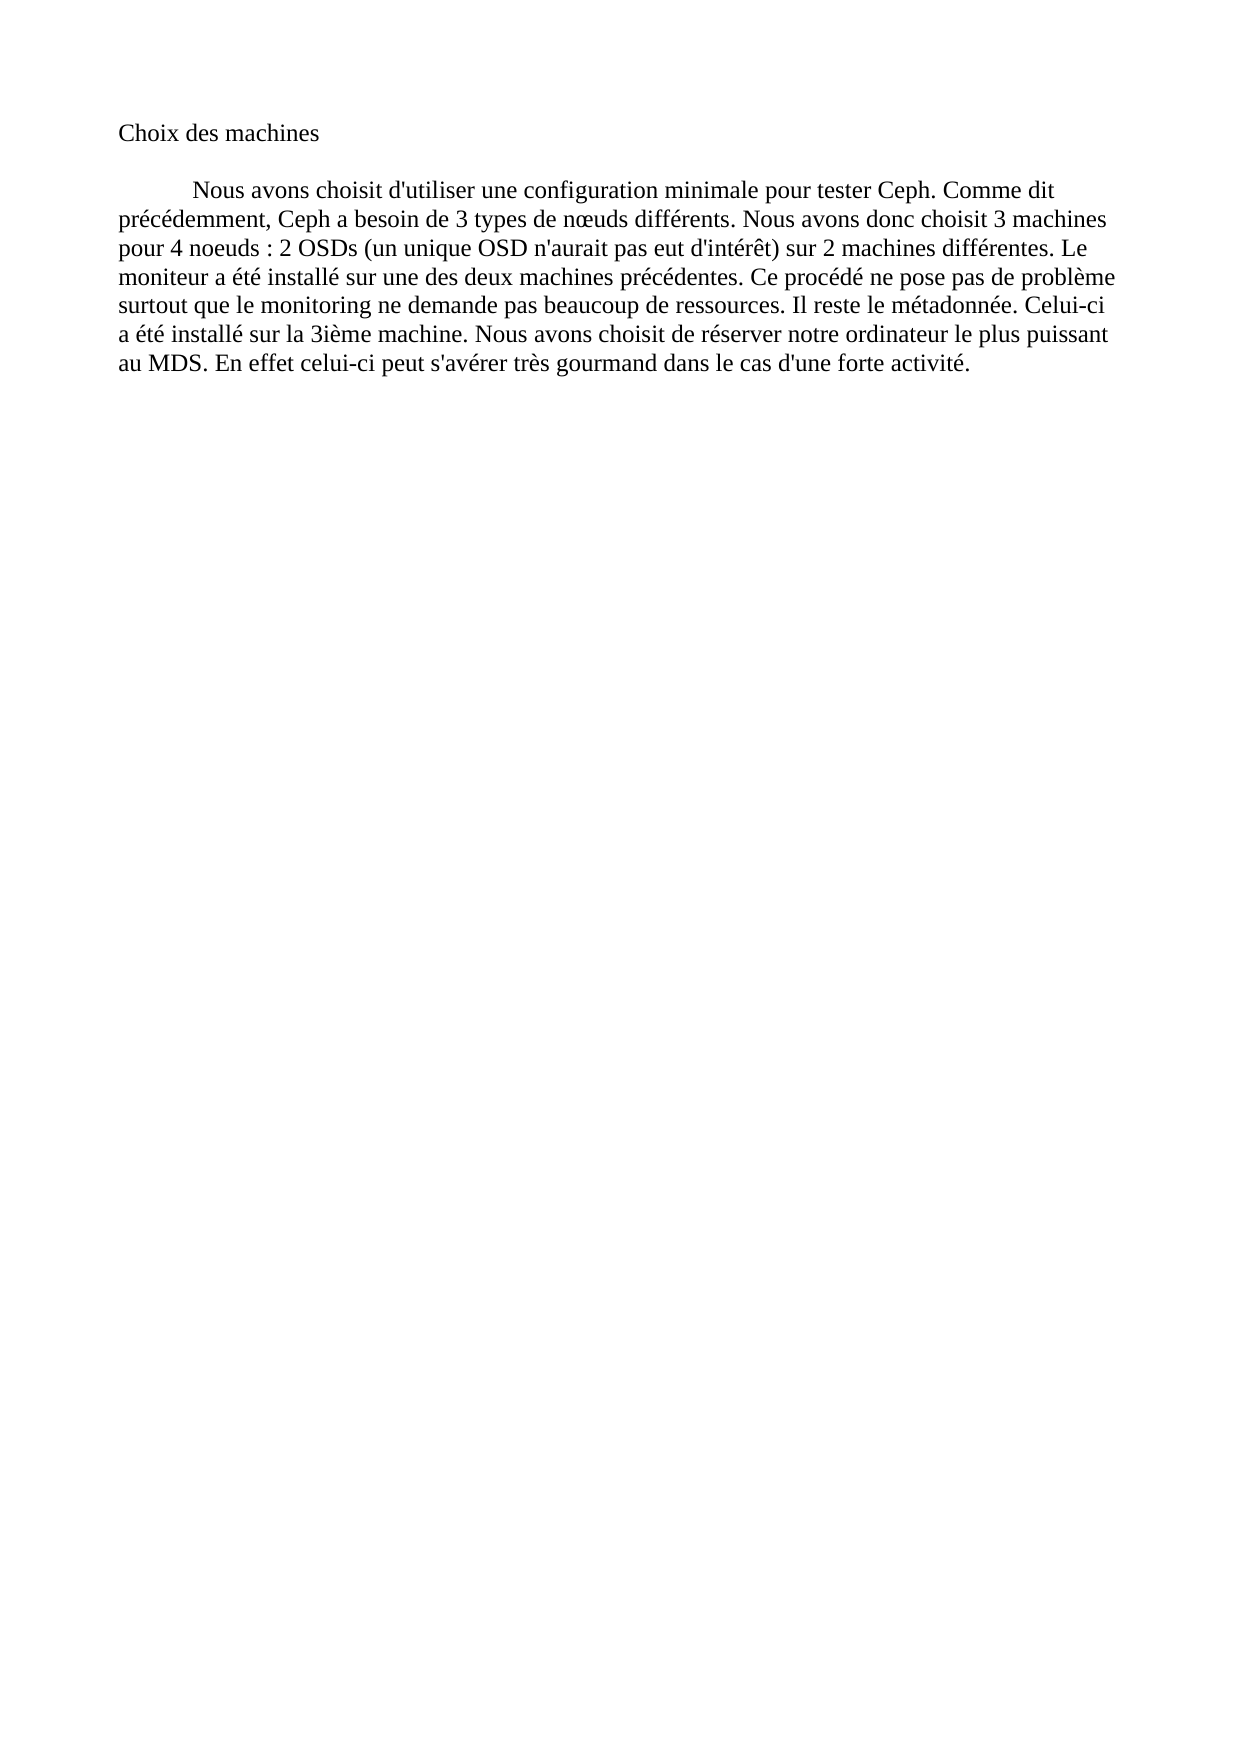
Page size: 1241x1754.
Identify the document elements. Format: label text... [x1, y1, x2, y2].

text Choix des machines [118, 118, 1122, 147]
text Nous avons choisit d'utiliser une configuration minimale pour tester Ceph. Comme dit précédemment, Ceph a besoin de 3 types de nœuds différents. Nous avons donc choisit 3 machines pour 4 noeuds : 2 OSDs (un unique OSD n'aurait pas eut d'intérêt) sur 2 machines différentes. Le moniteur a été installé sur une des deux machines précédentes. Ce procédé ne pose pas de problème surtout que le monitoring ne demande pas beaucoup de ressources. Il reste le métadonnée. Celui-ci a été installé sur la 3ième machine. Nous avons choisit de réserver notre ordinateur le plus puissant au MDS. En effet celui-ci peut s'avérer très gourmand dans le cas d'une forte activité. [118, 176, 1122, 377]
